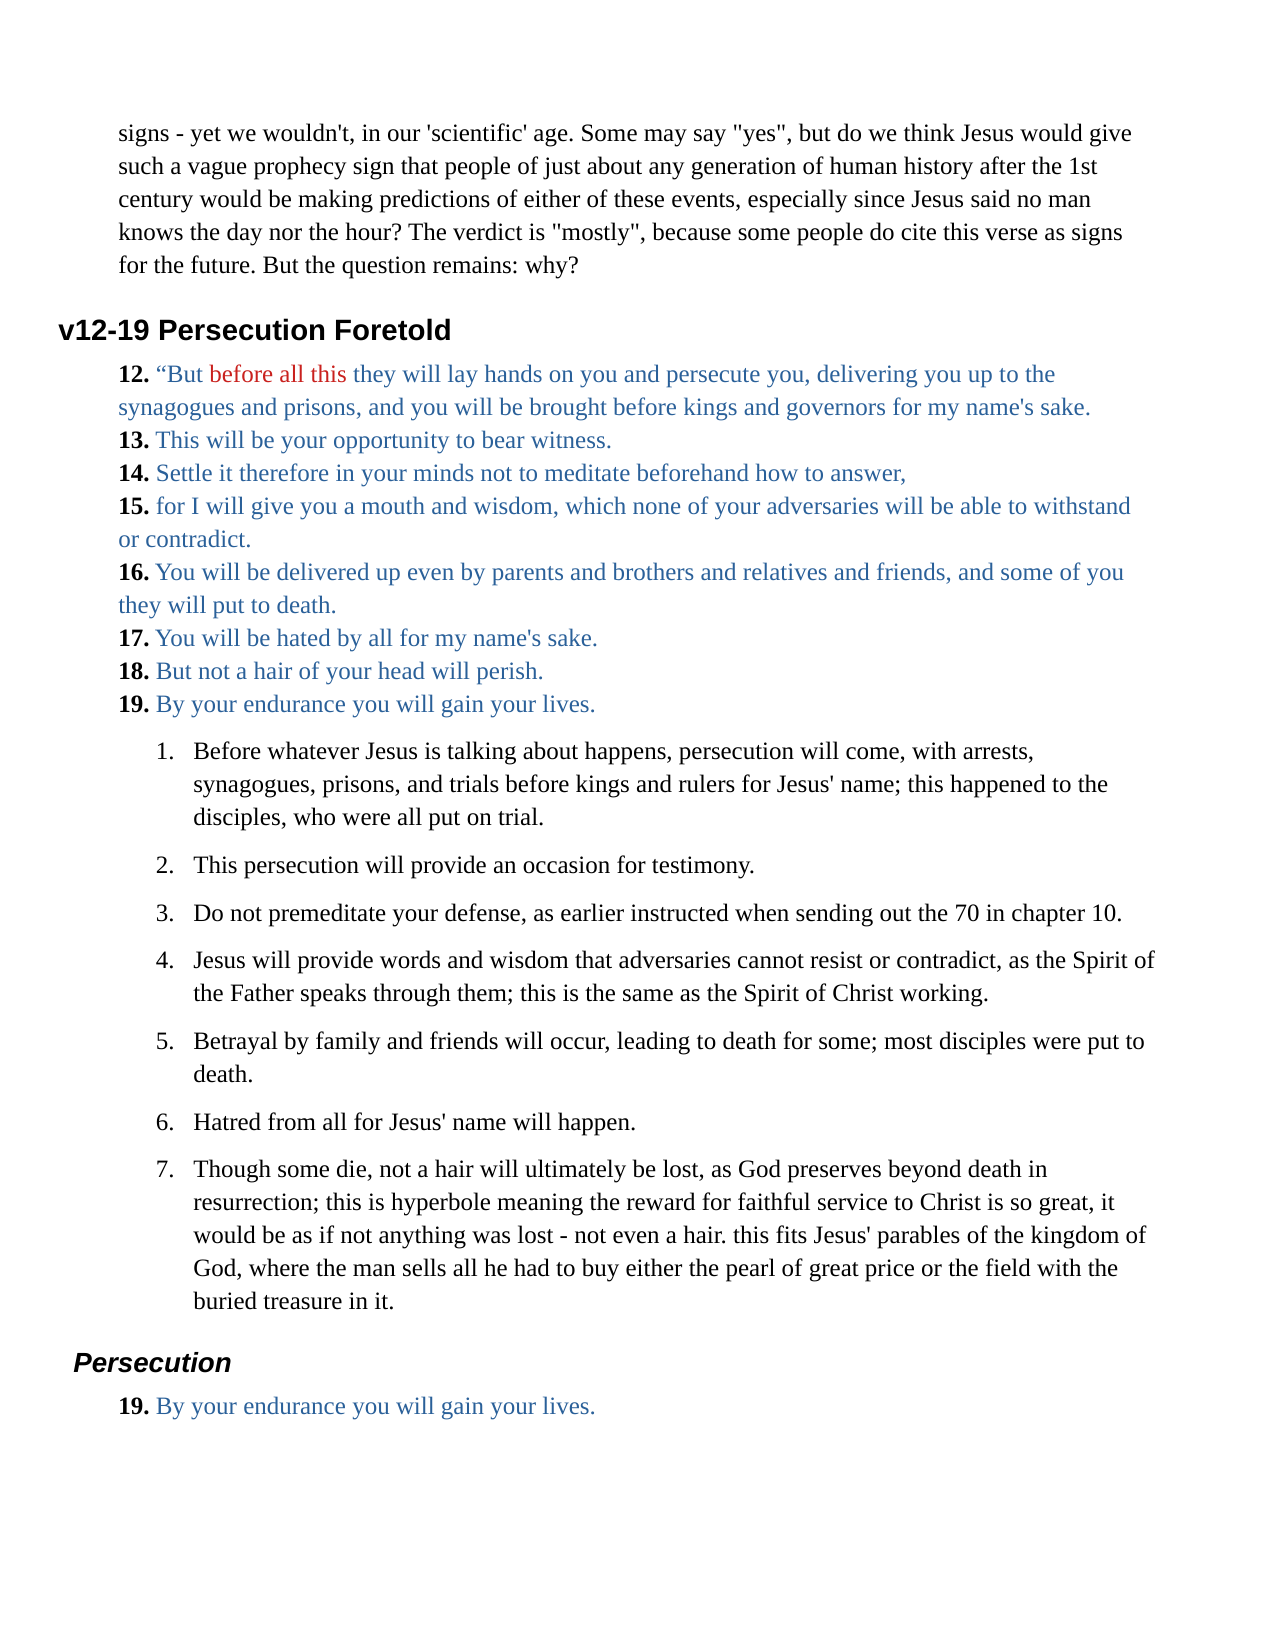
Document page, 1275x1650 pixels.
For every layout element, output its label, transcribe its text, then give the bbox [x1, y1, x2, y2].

list This persecution will provide an occasion for testimony. [156, 850, 1157, 879]
list Betrayal by family and friends will occur, leading to death for some; most disciples were put to death. [156, 1026, 1157, 1088]
list Though some die, not a hair will ultimately be lost, as God preserves beyond death in resurrection; this is hyperbole meaning the reward for faithful service to Christ is so great, it would be as if not anything was lost - not even a hair. this fits Jesus' parables of the kingdom of God, where the man sells all he had to buy either the pearl of great price or the field with the buried treasure in it. [156, 1154, 1157, 1315]
subtitle v12-19 Persecution Foretold [58, 312, 1157, 346]
subtitle Persecution [73, 1346, 1157, 1378]
text signs - yet we wouldn't, in our 'scientific' age. Some may say "yes", but do we think Jesus would give such a vague prophecy sign that people of just about any generation of human history after the 1st century would be making predictions of either of these events, especially since Jesus said no man knows the day nor the hour? The verdict is "mostly", because some people do cite this verse as signs for the future. But the question remains: why? [118, 118, 1157, 279]
text 12. “But before all this they will lay hands on you and persecute you, delivering you up to the synagogues and prisons, and you will be brought before kings and governors for my name's sake. 13. This will be your opportunity to bear witness. 14. Settle it therefore in your minds not to meditate beforehand how to answer, 15. for I will give you a mouth and wisdom, which none of your adversaries will be able to withstand or contradict. 16. You will be delivered up even by parents and brothers and relatives and friends, and some of you they will put to death. 17. You will be hated by all for my name's sake. 18. But not a hair of your head will perish. 19. By your endurance you will gain your lives. [118, 359, 1157, 718]
list Do not premeditate your defense, as earlier instructed when sending out the 70 in chapter 10. [156, 898, 1157, 926]
list Before whatever Jesus is talking about happens, persecution will come, with arrests, synagogues, prisons, and trials before kings and rulers for Jesus' name; this happened to the disciples, who were all put on trial. [156, 736, 1157, 831]
list Jesus will provide words and wisdom that adversaries cannot resist or contradict, as the Spirit of the Father speaks through them; this is the same as the Spirit of Christ working. [156, 945, 1157, 1007]
list Hatred from all for Jesus' name will happen. [156, 1107, 1157, 1135]
text 19. By your endurance you will gain your lives. [118, 1391, 1157, 1419]
